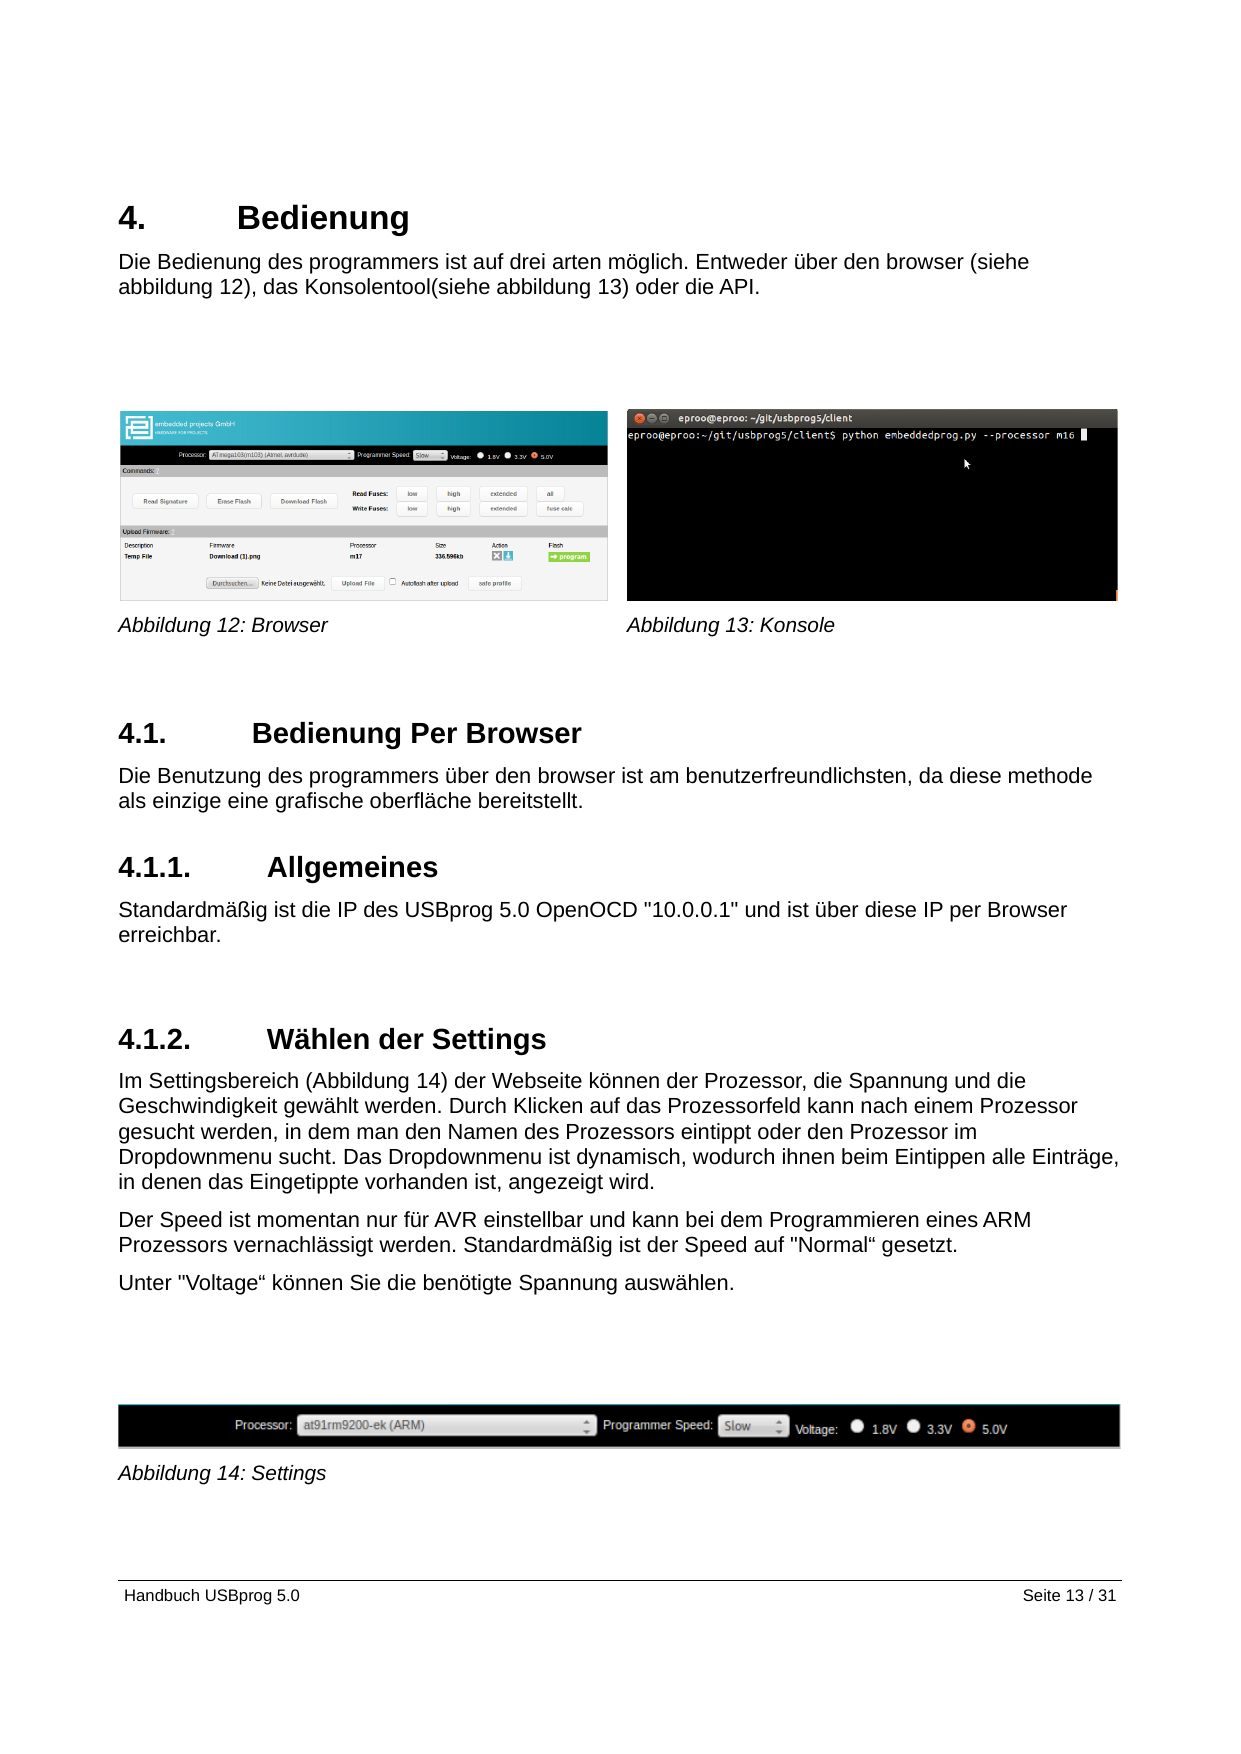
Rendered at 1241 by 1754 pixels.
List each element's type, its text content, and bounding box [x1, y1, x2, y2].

subtitle Wählen der Settings [118, 1022, 1122, 1056]
text Abbildung 12: Browser [118, 601, 608, 637]
subtitle Allgemeines [118, 850, 1122, 884]
picture [118, 411, 609, 601]
text Standardmäßig ist die IP des USBprog 5.0 OpenOCD "10.0.0.1" und ist über diese IP per Browser erreichbar. [118, 896, 1122, 947]
subtitle Bedienung [118, 198, 1122, 236]
picture [118, 1404, 1123, 1449]
text Unter "Voltage“ können Sie die benötigte Spannung auswählen. [118, 1269, 1122, 1295]
text Abbildung 13: Konsole [627, 601, 1117, 637]
picture [627, 409, 1118, 601]
text Im Settingsbereich (Abbildung 14) der Webseite können der Prozessor, die Spannung und die Geschwindigkeit gewählt werden. Durch Klicken auf das Prozessorfeld kann nach einem Prozessor gesucht werden, in dem man den Namen des Prozessors eintippt oder den Prozessor im Dropdownmenu sucht. Das Dropdownmenu ist dynamisch, wodurch ihnen beim Eintippen alle Einträge, in denen das Eingetippte vorhanden ist, angezeigt wird. [118, 1068, 1122, 1194]
text Der Speed ist momentan nur für AVR einstellbar und kann bei dem Programmieren eines ARM Prozessors vernachlässigt werden. Standardmäßig ist der Speed auf "Normal“ gesetzt. [118, 1207, 1122, 1257]
text Die Benutzung des programmers über den browser ist am benutzerfreundlichsten, da diese methode als einzige eine grafische oberfläche bereitstellt. [118, 762, 1122, 813]
text Die Bedienung des programmers ist auf drei arten möglich. Entweder über den browser (siehe abbildung 12), das Konsolentool(siehe abbildung 13) oder die API. [118, 249, 1122, 299]
subtitle Bedienung Per Browser [118, 716, 1122, 750]
text Abbildung 14: Settings [118, 1449, 1122, 1484]
